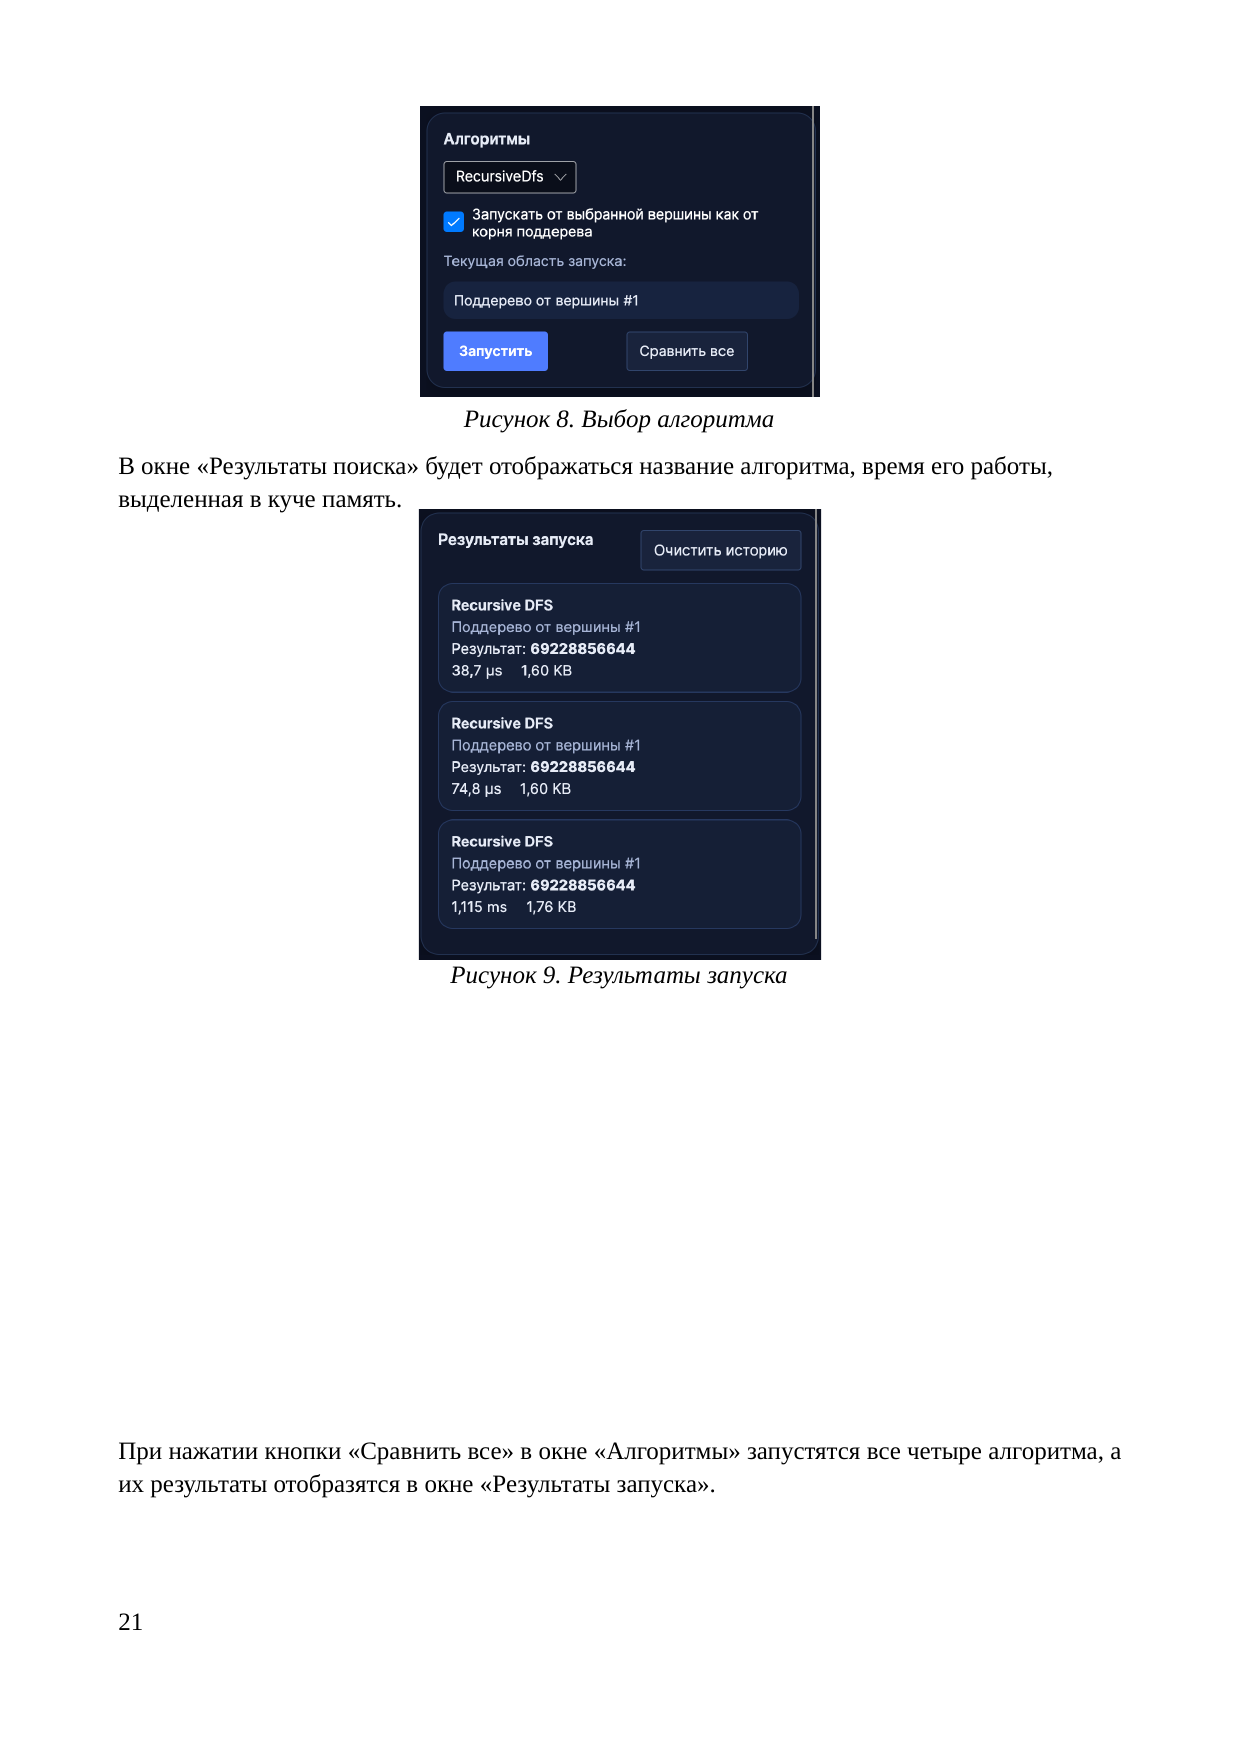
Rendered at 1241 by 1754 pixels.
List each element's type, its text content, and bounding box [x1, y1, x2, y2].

picture [418, 509, 822, 960]
text В окне «Результаты поиска» будет отображаться название алгоритма, время его работы, выделенная в куче память. [118, 451, 1122, 513]
text При нажатии кнопки «Сравнить все» в окне «Алгоритмы» запустятся все четыре алгоритма, а их результаты отобразятся в окне «Результаты запуска». [118, 1436, 1122, 1498]
picture [420, 106, 820, 397]
text Рисунок 9. Результаты запуска [118, 960, 1122, 989]
text Рисунок 8. Выбор алгоритма [118, 404, 1122, 432]
